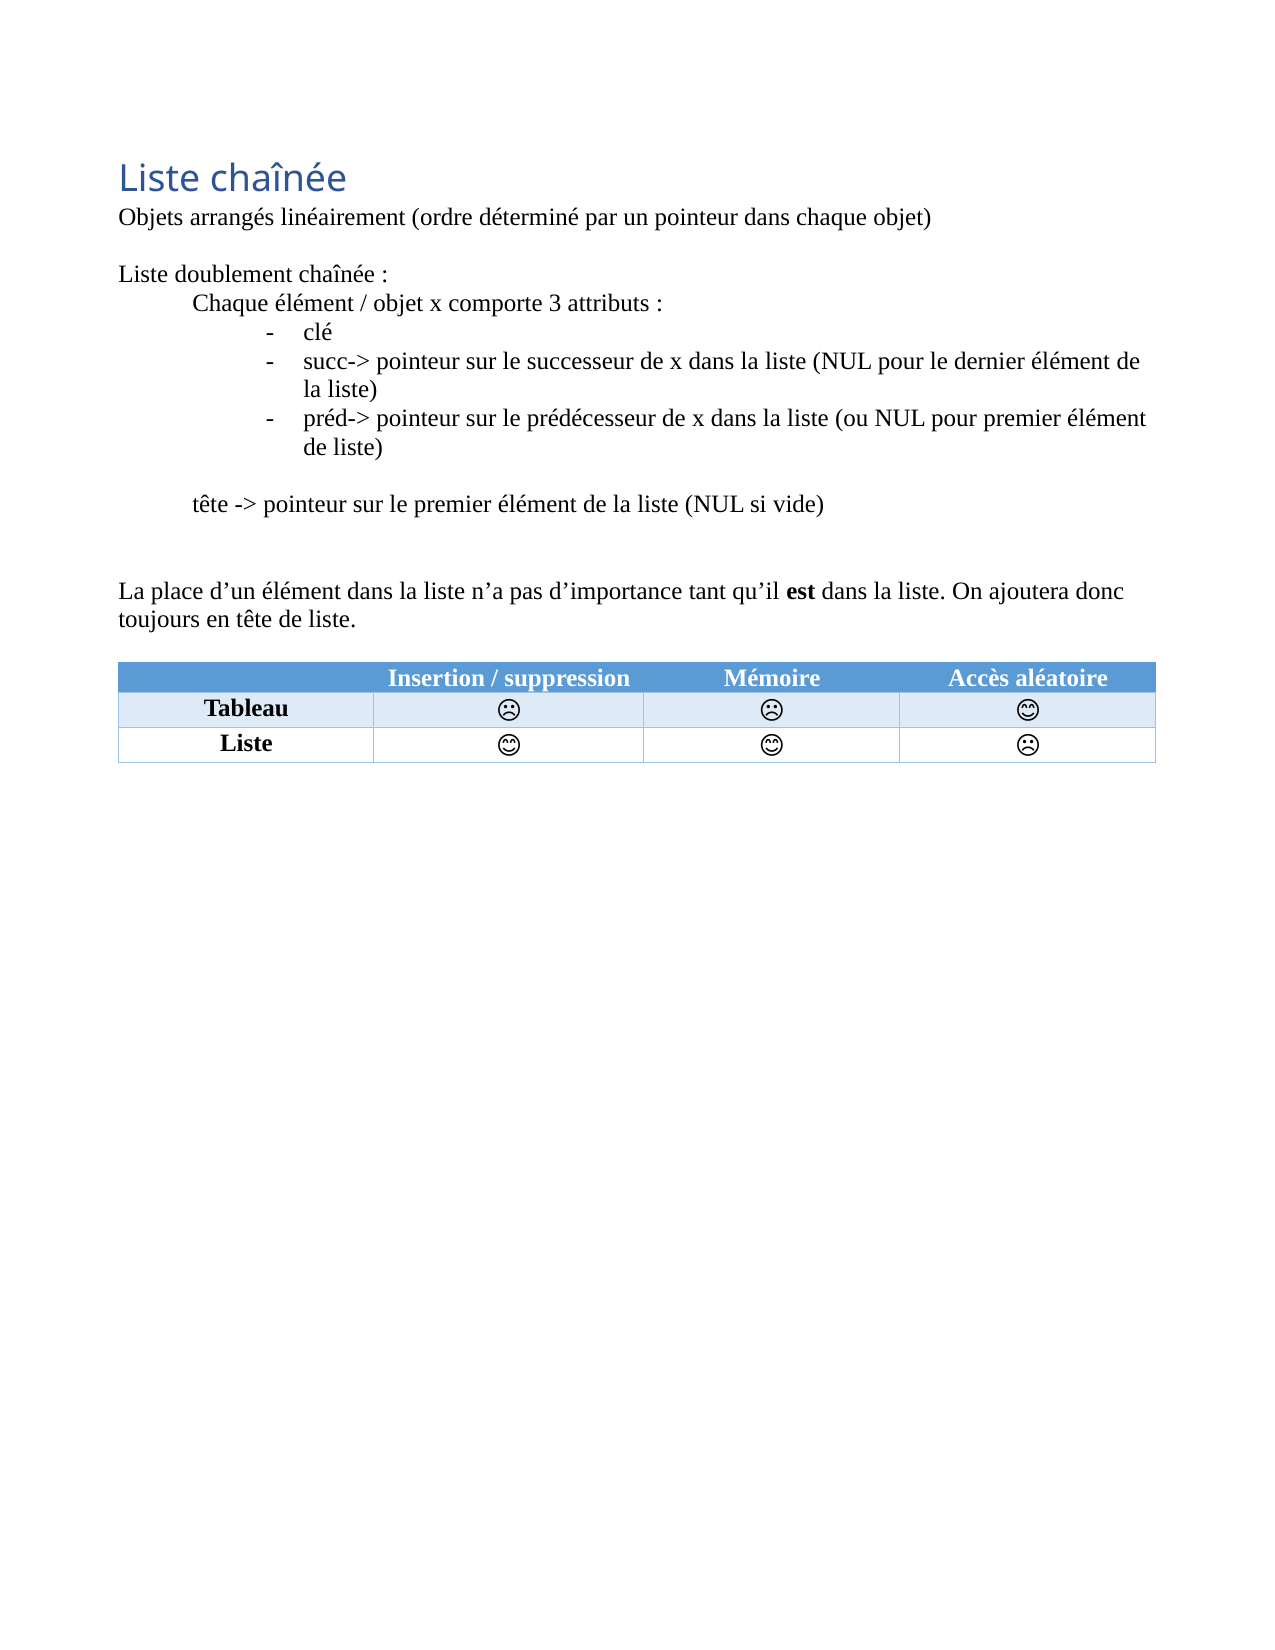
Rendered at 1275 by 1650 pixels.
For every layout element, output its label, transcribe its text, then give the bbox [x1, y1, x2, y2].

text La place d’un élément dans la liste n’a pas d’importance tant qu’il est dans la liste. On ajoutera donc toujours en tête de liste. [118, 576, 1157, 633]
list succ-> pointeur sur le successeur de x dans la liste (NUL pour le dernier élément de la liste) [266, 346, 1157, 403]
table_cell 😊 [644, 728, 899, 762]
text Chaque élément / objet x comporte 3 attributs : [118, 288, 1157, 317]
text Objets arrangés linéairement (ordre déterminé par un pointeur dans chaque objet) [118, 202, 1157, 231]
text Liste doublement chaînée : [118, 259, 1157, 288]
table_cell ☹ [374, 693, 643, 727]
list clé [266, 317, 1157, 346]
table_header Mémoire [644, 663, 900, 692]
table_cell ☹ [644, 693, 899, 727]
table_header Insertion / suppression [374, 663, 644, 692]
table_header Accès aléatoire [900, 663, 1155, 692]
table_header [119, 663, 374, 692]
table_cell 😊 [900, 693, 1155, 727]
table_cell Tableau [119, 693, 373, 727]
table_cell 😊 [374, 728, 643, 762]
table_cell ☹ [900, 728, 1155, 762]
text tête -> pointeur sur le premier élément de la liste (NUL si vide) [192, 489, 1157, 518]
subtitle Liste chaînée [118, 151, 1157, 202]
list préd-> pointeur sur le prédécesseur de x dans la liste (ou NUL pour premier élément de liste) [266, 403, 1157, 461]
table_cell Liste [119, 728, 373, 762]
